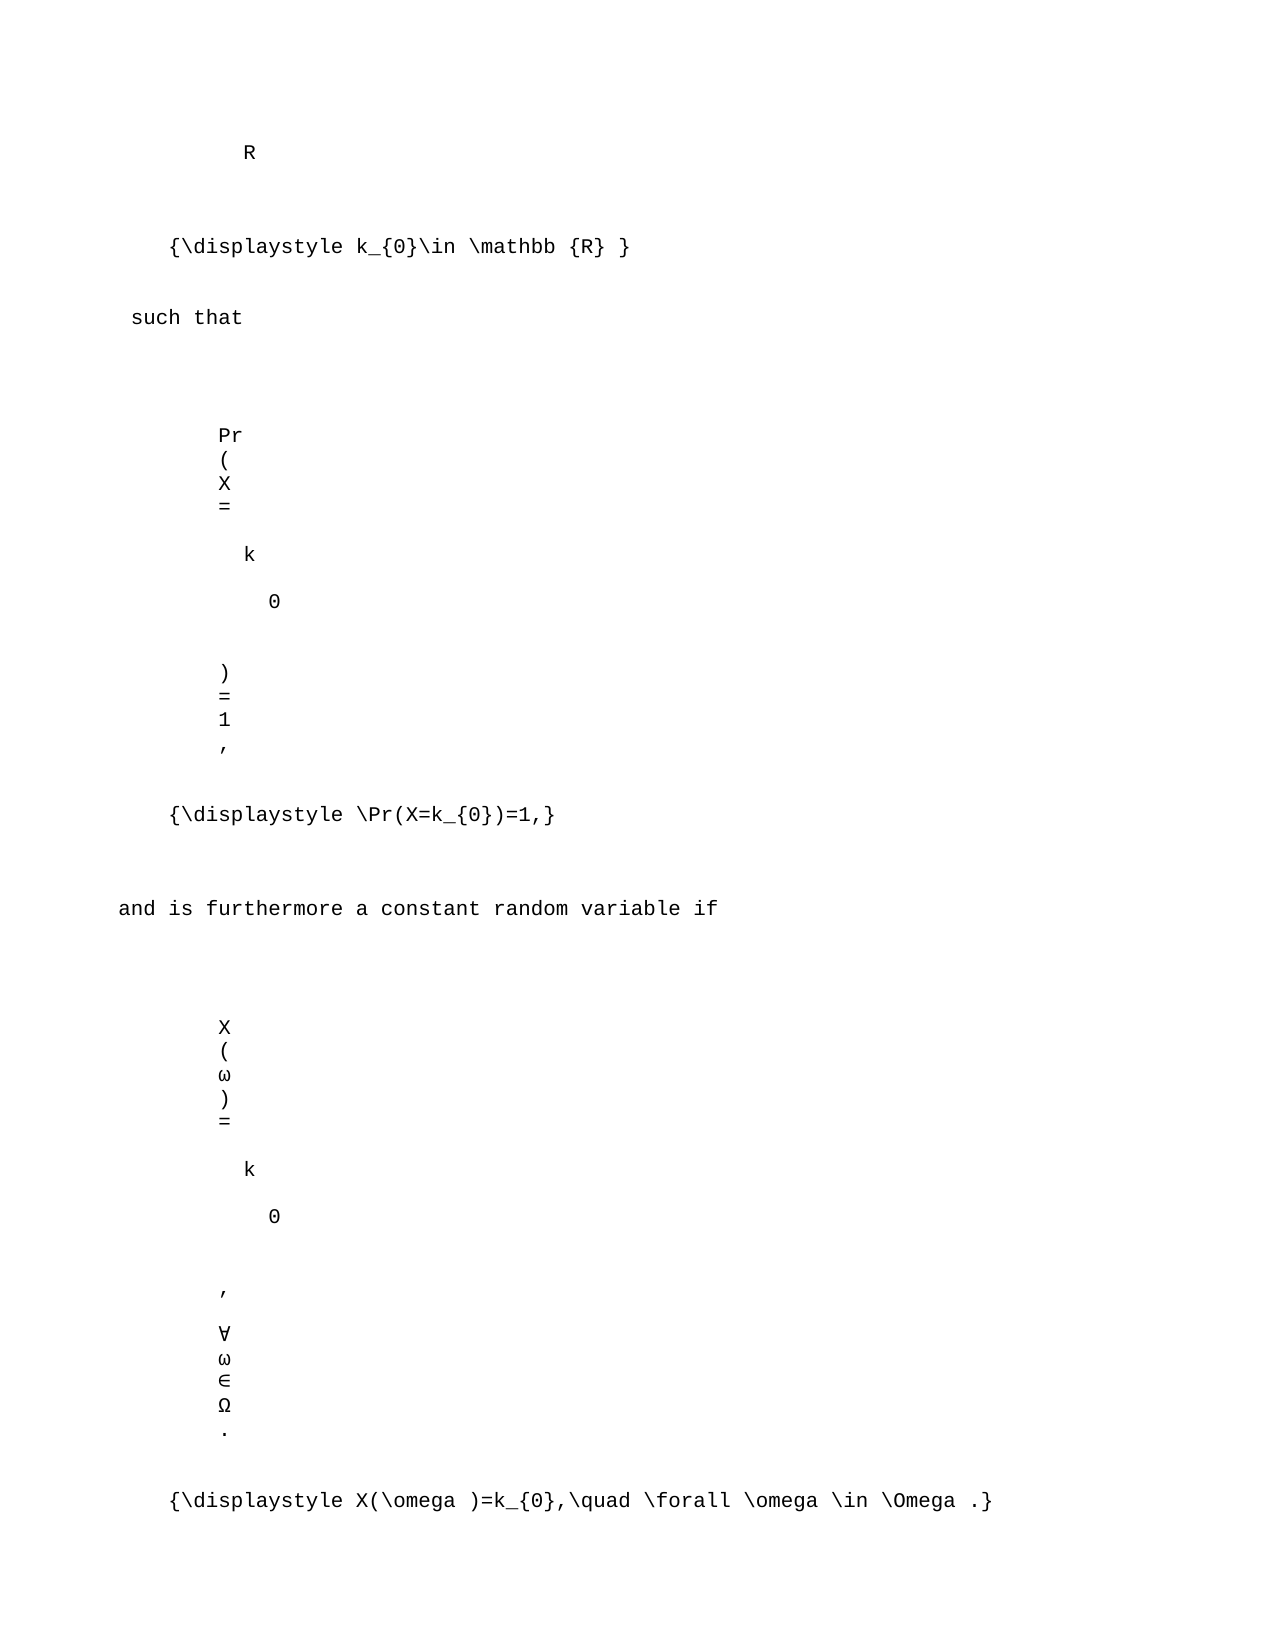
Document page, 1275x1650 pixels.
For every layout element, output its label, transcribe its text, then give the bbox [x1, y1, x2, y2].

text such that [118, 307, 1157, 331]
text = [118, 1111, 1157, 1135]
text Pr [118, 426, 1157, 449]
text ) [118, 1088, 1157, 1111]
text 1 [118, 709, 1157, 733]
text Ω [118, 1395, 1157, 1419]
text {\displaystyle X(\omega )=k_{0},\quad \forall \omega \in \Omega .} [118, 1489, 1157, 1513]
text , [118, 1277, 1157, 1300]
text ∀ [118, 1324, 1157, 1348]
text ( [118, 449, 1157, 473]
text X [118, 1017, 1157, 1040]
text and is furthermore a constant random variable if [118, 898, 1157, 922]
text X [118, 473, 1157, 496]
text k [118, 544, 1157, 567]
text k [118, 1158, 1157, 1182]
text ω [118, 1348, 1157, 1371]
text ∈ [118, 1371, 1157, 1395]
text , [118, 733, 1157, 757]
text = [118, 686, 1157, 709]
text {\displaystyle k_{0}\in \mathbb {R} } [118, 236, 1157, 260]
text . [118, 1419, 1157, 1442]
text ) [118, 662, 1157, 686]
text = [118, 496, 1157, 520]
text 0 [118, 591, 1157, 615]
text R [118, 142, 1157, 165]
text ( [118, 1040, 1157, 1064]
text ω [118, 1064, 1157, 1088]
text {\displaystyle \Pr(X=k_{0})=1,} [118, 804, 1157, 827]
text 0 [118, 1206, 1157, 1229]
